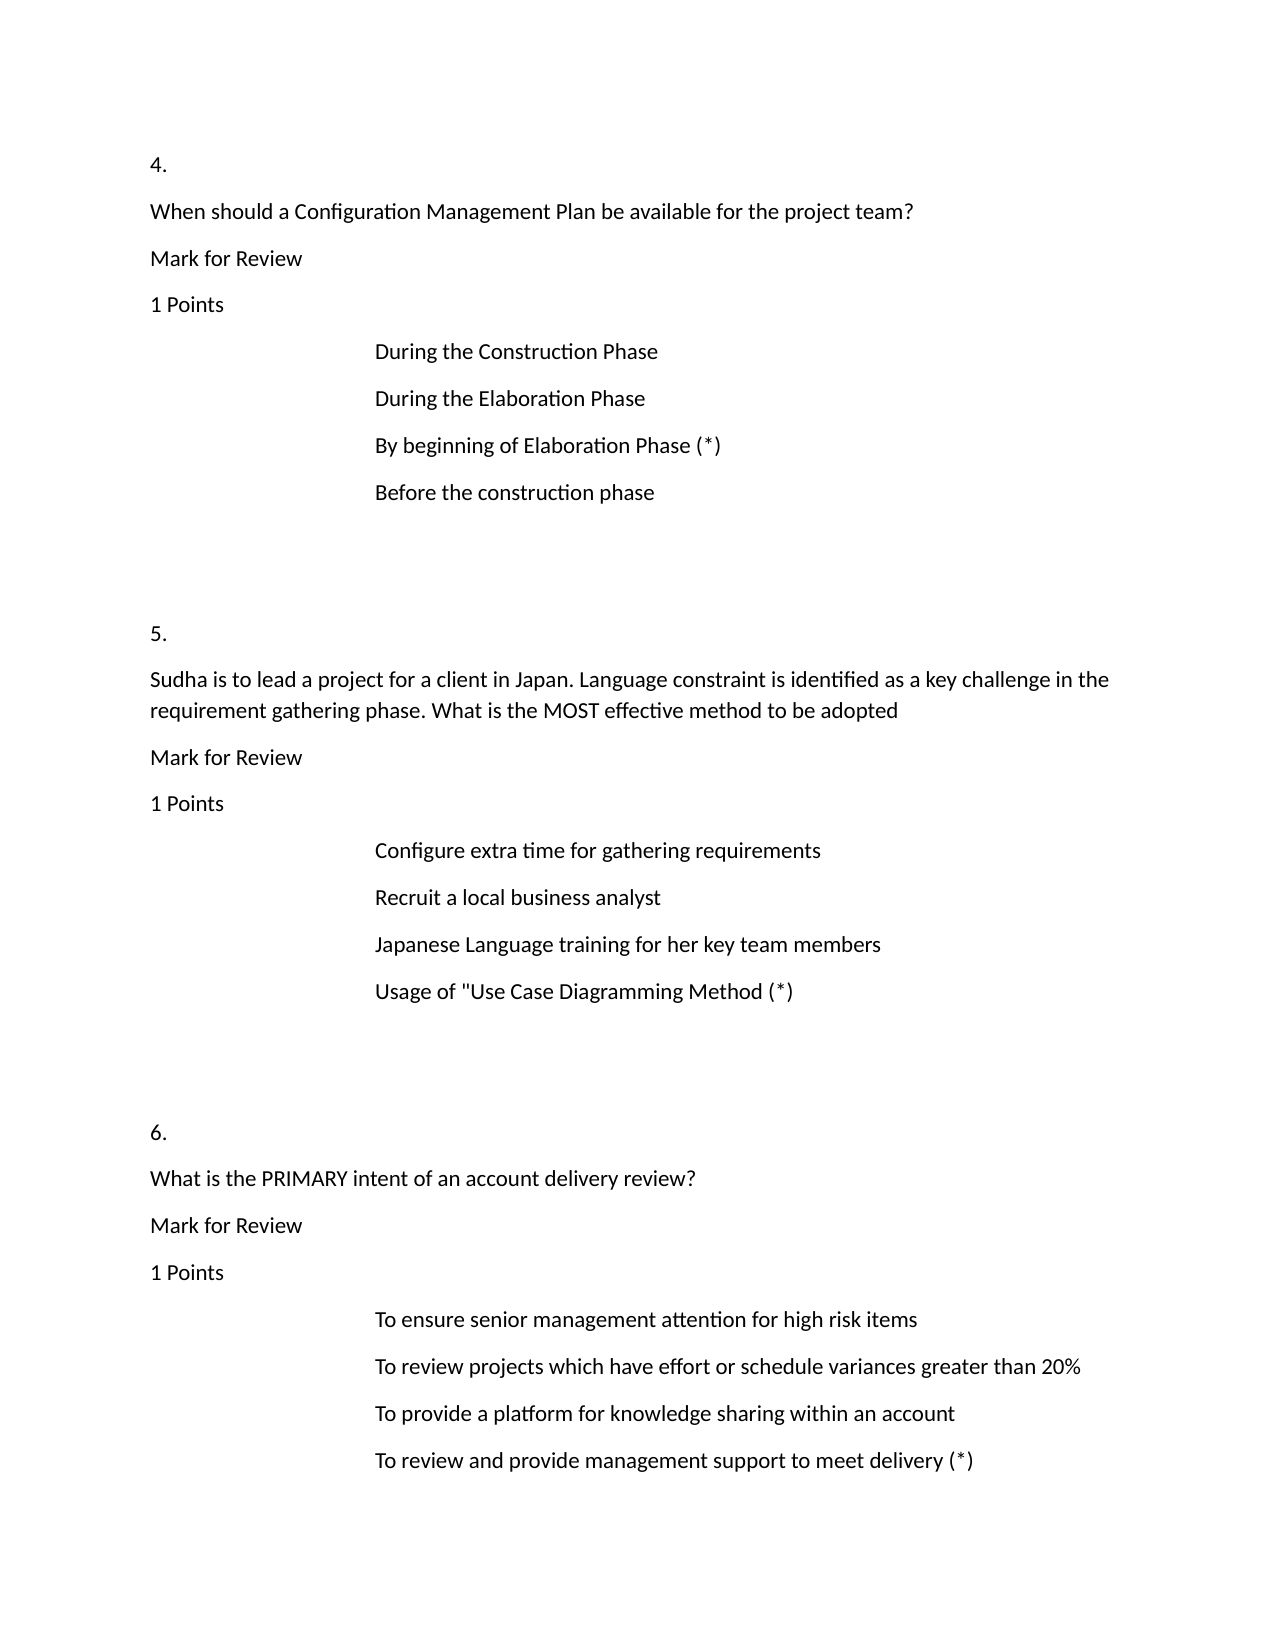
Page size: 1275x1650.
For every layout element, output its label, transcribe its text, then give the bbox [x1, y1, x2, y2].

text Mark for Review [150, 1211, 1125, 1239]
text To ensure senior management attention for high risk items [150, 1305, 1125, 1333]
text 6. [150, 1118, 1125, 1146]
text Mark for Review [150, 743, 1125, 771]
text Before the construction phase [150, 478, 1125, 506]
text What is the PRIMARY intent of an account delivery review? [150, 1164, 1125, 1193]
text 4. [150, 150, 1125, 178]
text 1 Points [150, 291, 1125, 319]
text To review projects which have effort or schedule variances greater than 20% [150, 1352, 1125, 1380]
text Usage of "Use Case Diagramming Method (*) [150, 977, 1125, 1005]
text Japanese Language training for her key team members [150, 930, 1125, 958]
text 1 Points [150, 1258, 1125, 1286]
text To review and provide management support to meet delivery (*) [150, 1446, 1125, 1474]
text Recruit a local business analyst [150, 883, 1125, 911]
text To provide a platform for knowledge sharing within an account [150, 1399, 1125, 1427]
text During the Elaboration Phase [150, 384, 1125, 412]
text 5. [150, 619, 1125, 647]
text During the Construction Phase [150, 337, 1125, 366]
text By beginning of Elaboration Phase (*) [150, 431, 1125, 459]
text 1 Points [150, 789, 1125, 818]
text Sudha is to lead a project for a client in Japan. Language constraint is identified as a key challenge in the requirement gathering phase. What is the MOST effective method to be adopted [150, 666, 1125, 724]
text Configure extra time for gathering requirements [150, 836, 1125, 864]
text When should a Configuration Management Plan be available for the project team? [150, 197, 1125, 225]
text Mark for Review [150, 244, 1125, 272]
